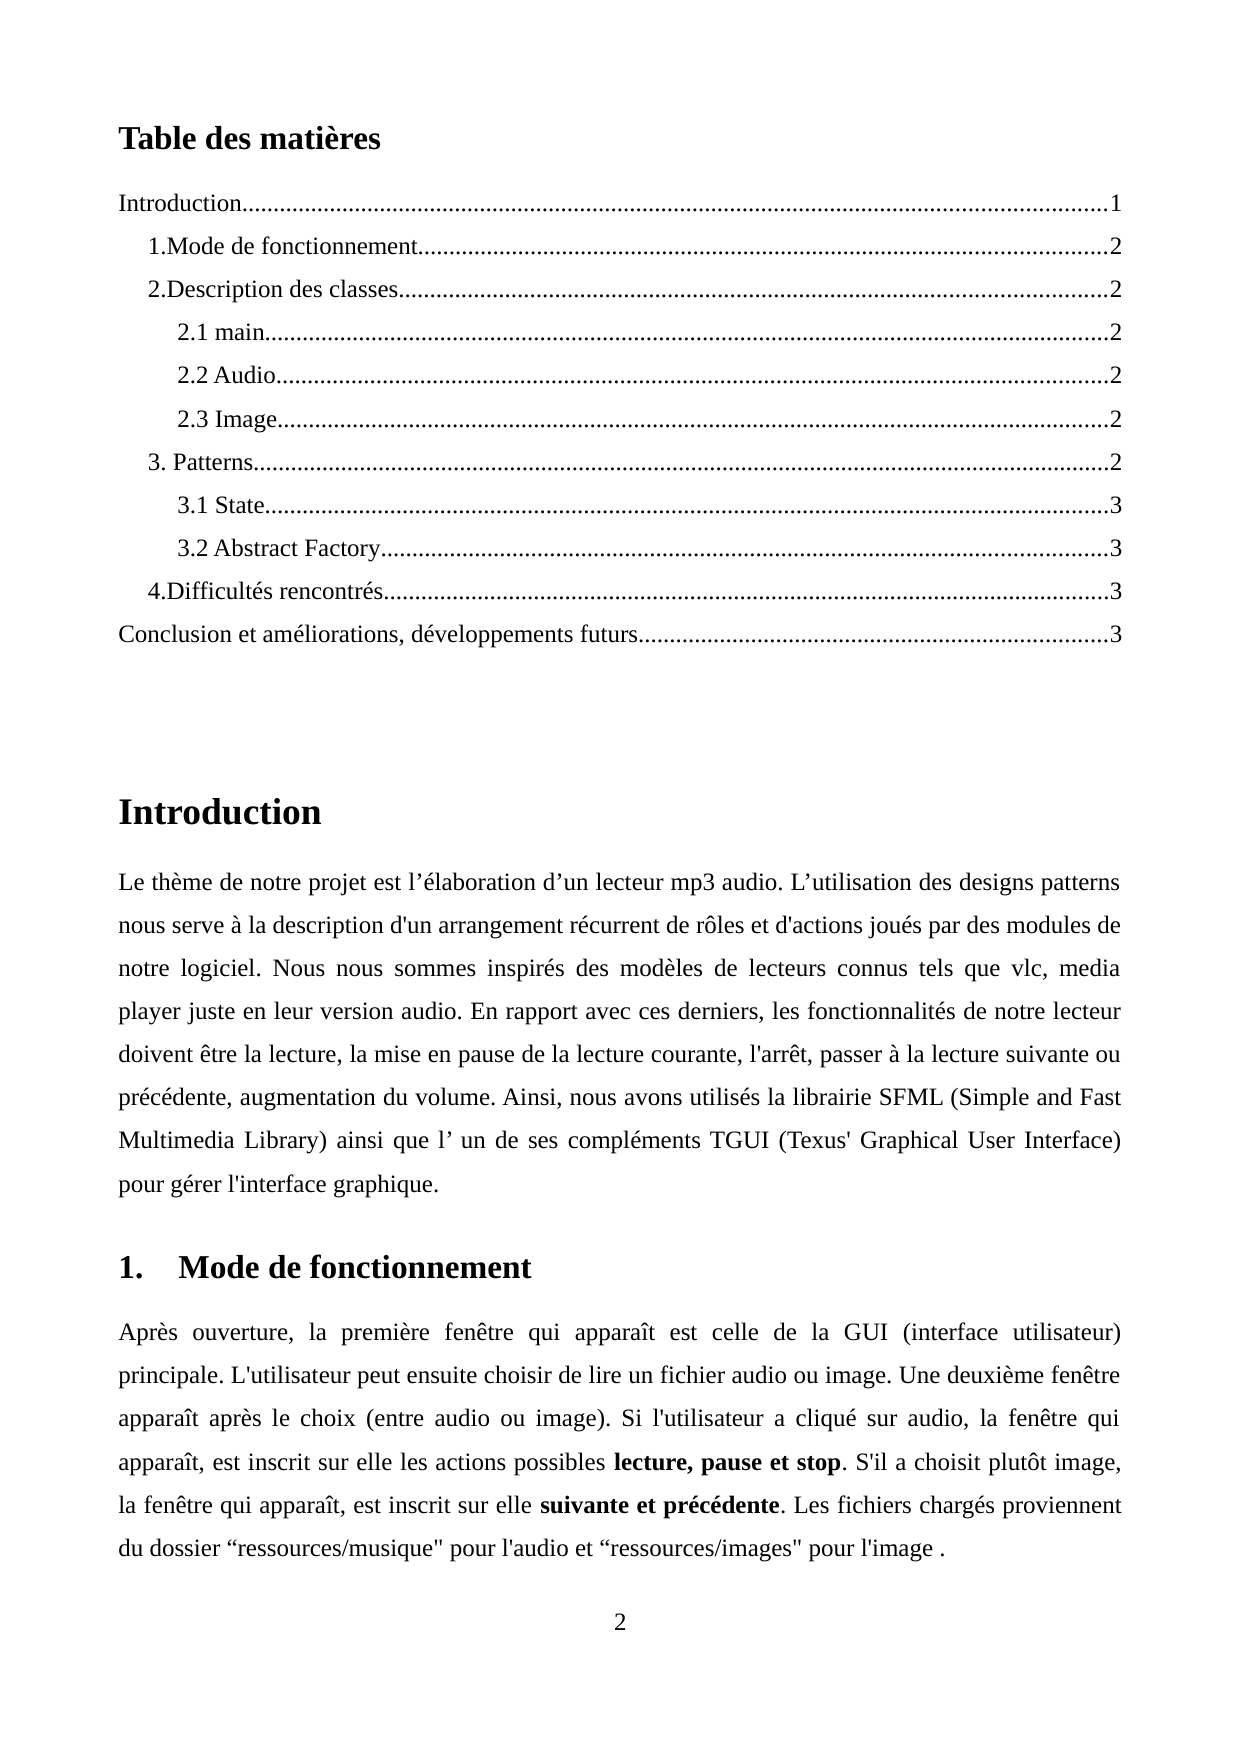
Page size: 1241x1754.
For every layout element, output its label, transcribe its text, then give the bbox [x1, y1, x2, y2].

subtitle Mode de fonctionnement [118, 1247, 1122, 1286]
text 3.1 State 3 [177, 490, 1122, 519]
text 2.2 Audio 2 [177, 361, 1122, 389]
text 3. Patterns 2 [148, 447, 1122, 476]
text 2.1 main 2 [177, 317, 1122, 346]
subtitle Introduction [118, 790, 1122, 833]
text 2.3 Image 2 [177, 404, 1122, 432]
text 3.2 Abstract Factory 3 [177, 533, 1122, 562]
text Introduction 1 [118, 188, 1122, 217]
text Le thème de notre projet est l’élaboration d’un lecteur mp3 audio. L’utilisation des designs patterns nous serve à la description d'un arrangement récurrent de rôles et d'actions joués par des modules de notre logiciel. Nous nous sommes inspirés des modèles de lecteurs connus tels que vlc, media player juste en leur version audio. En rapport avec ces derniers, les fonctionnalités de notre lecteur doivent être la lecture, la mise en pause de la lecture courante, l'arrêt, passer à la lecture suivante ou précédente, augmentation du volume. Ainsi, nous avons utilisés la librairie SFML (Simple and Fast Multimedia Library) ainsi que l’ un de ses compléments TGUI (Texus' Graphical User Interface) pour gérer l'interface graphique. [118, 867, 1122, 1197]
text Après ouverture, la première fenêtre qui apparaît est celle de la GUI (interface utilisateur) principale. L'utilisateur peut ensuite choisir de lire un fichier audio ou image. Une deuxième fenêtre apparaît après le choix (entre audio ou image). Si l'utilisateur a cliqué sur audio, la fenêtre qui apparaît, est inscrit sur elle les actions possibles lecture, pause et stop. S'il a choisit plutôt image, la fenêtre qui apparaît, est inscrit sur elle suivante et précédente. Les fichiers chargés proviennent du dossier “ressources/musique" pour l'audio et “ressources/images" pour l'image . [118, 1317, 1122, 1562]
text 2.Description des classes 2 [148, 274, 1122, 303]
text 1.Mode de fonctionnement 2 [148, 231, 1122, 260]
subtitle Table des matières [118, 118, 1122, 156]
text 4.Difficultés rencontrés 3 [148, 576, 1122, 605]
text Conclusion et améliorations, développements futurs 3 [118, 619, 1122, 648]
